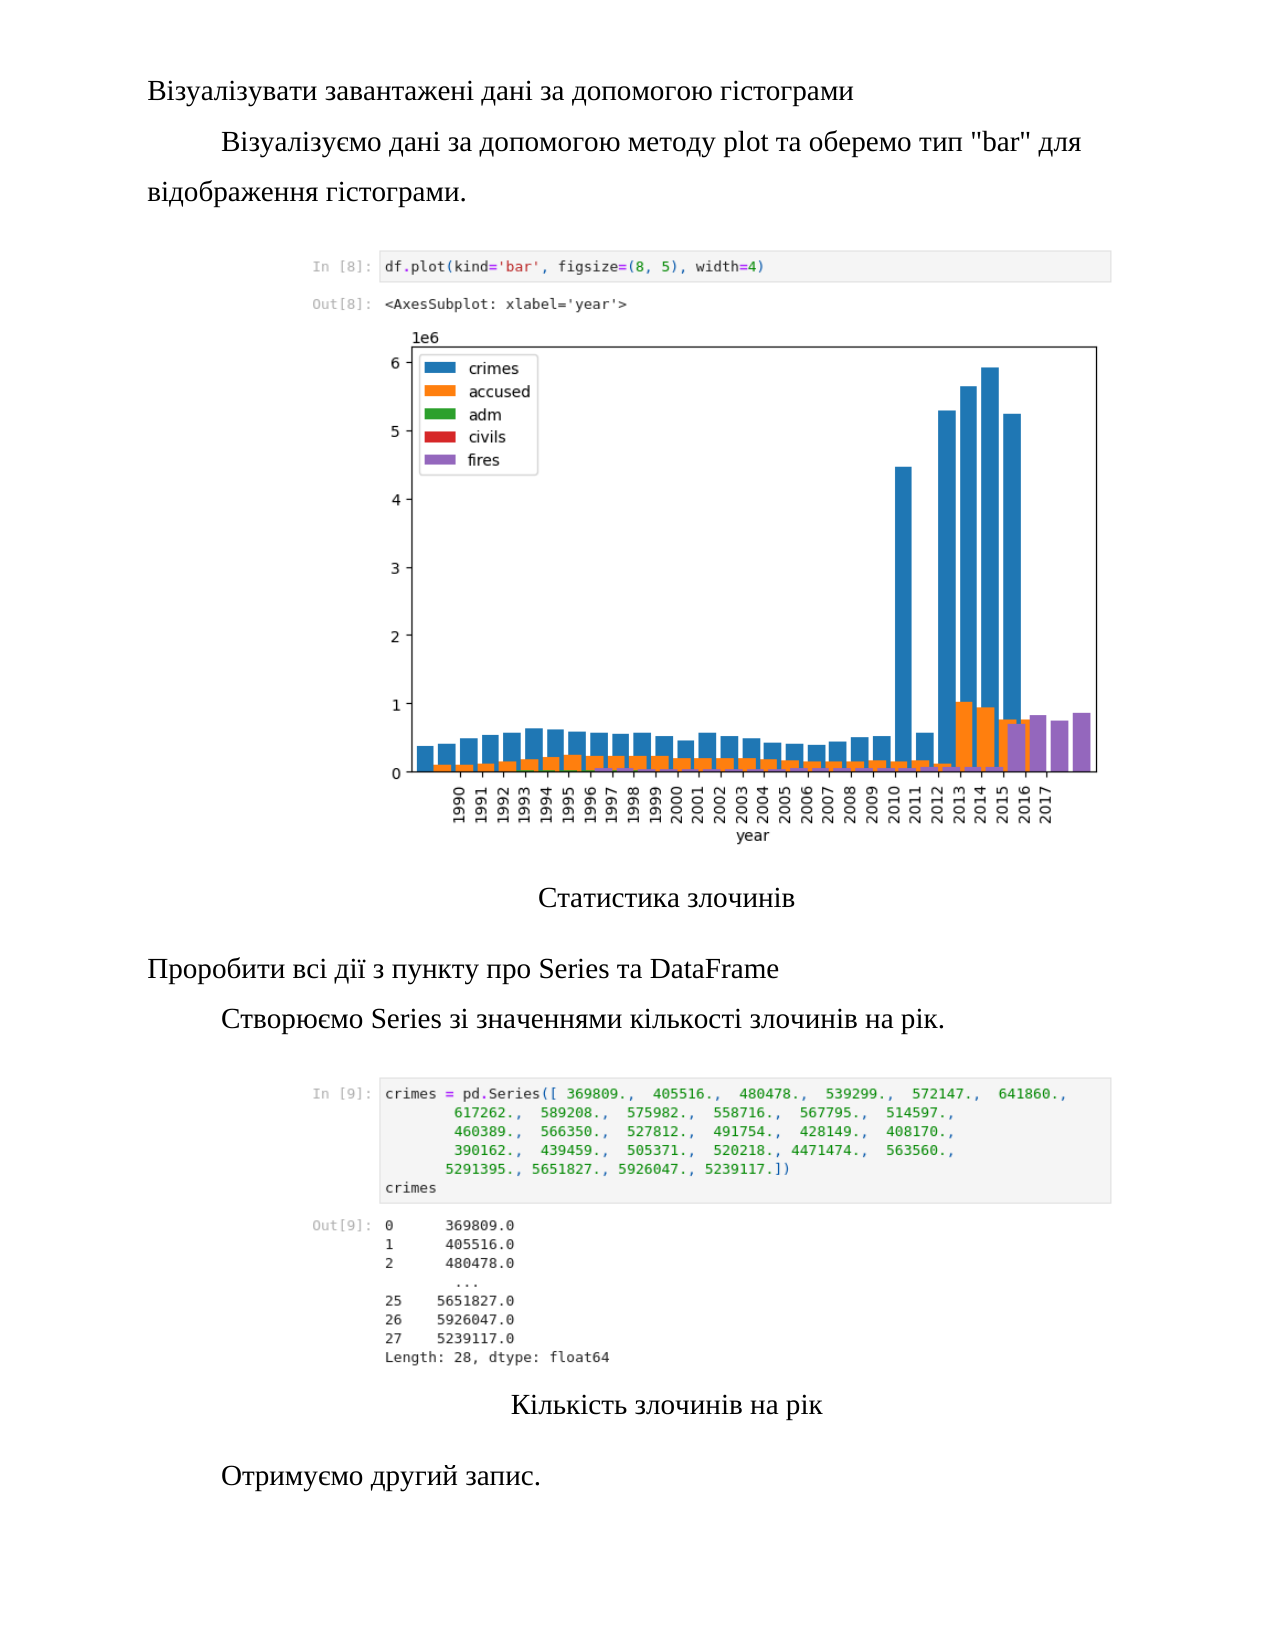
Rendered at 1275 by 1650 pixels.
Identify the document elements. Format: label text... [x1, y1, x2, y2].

text Статистика злочинів [147, 245, 1186, 913]
subtitle Візуалізувати завантажені дані за допомогою гістограми [147, 73, 1186, 107]
picture [290, 1072, 1117, 1371]
text Візуалізуємо дані за допомогою методу plot та оберемо тип "bar" для відображення гістограми. [147, 124, 1186, 208]
subtitle Проробити всі дії з пункту про Series та DataFrame [147, 951, 1186, 984]
text Створюємо Series зі значеннями кількості злочинів на рік. [147, 1001, 1186, 1035]
text Кількість злочинів на рік [147, 1072, 1186, 1421]
text Отримуємо другий запис. [147, 1458, 1186, 1492]
picture [290, 245, 1117, 863]
